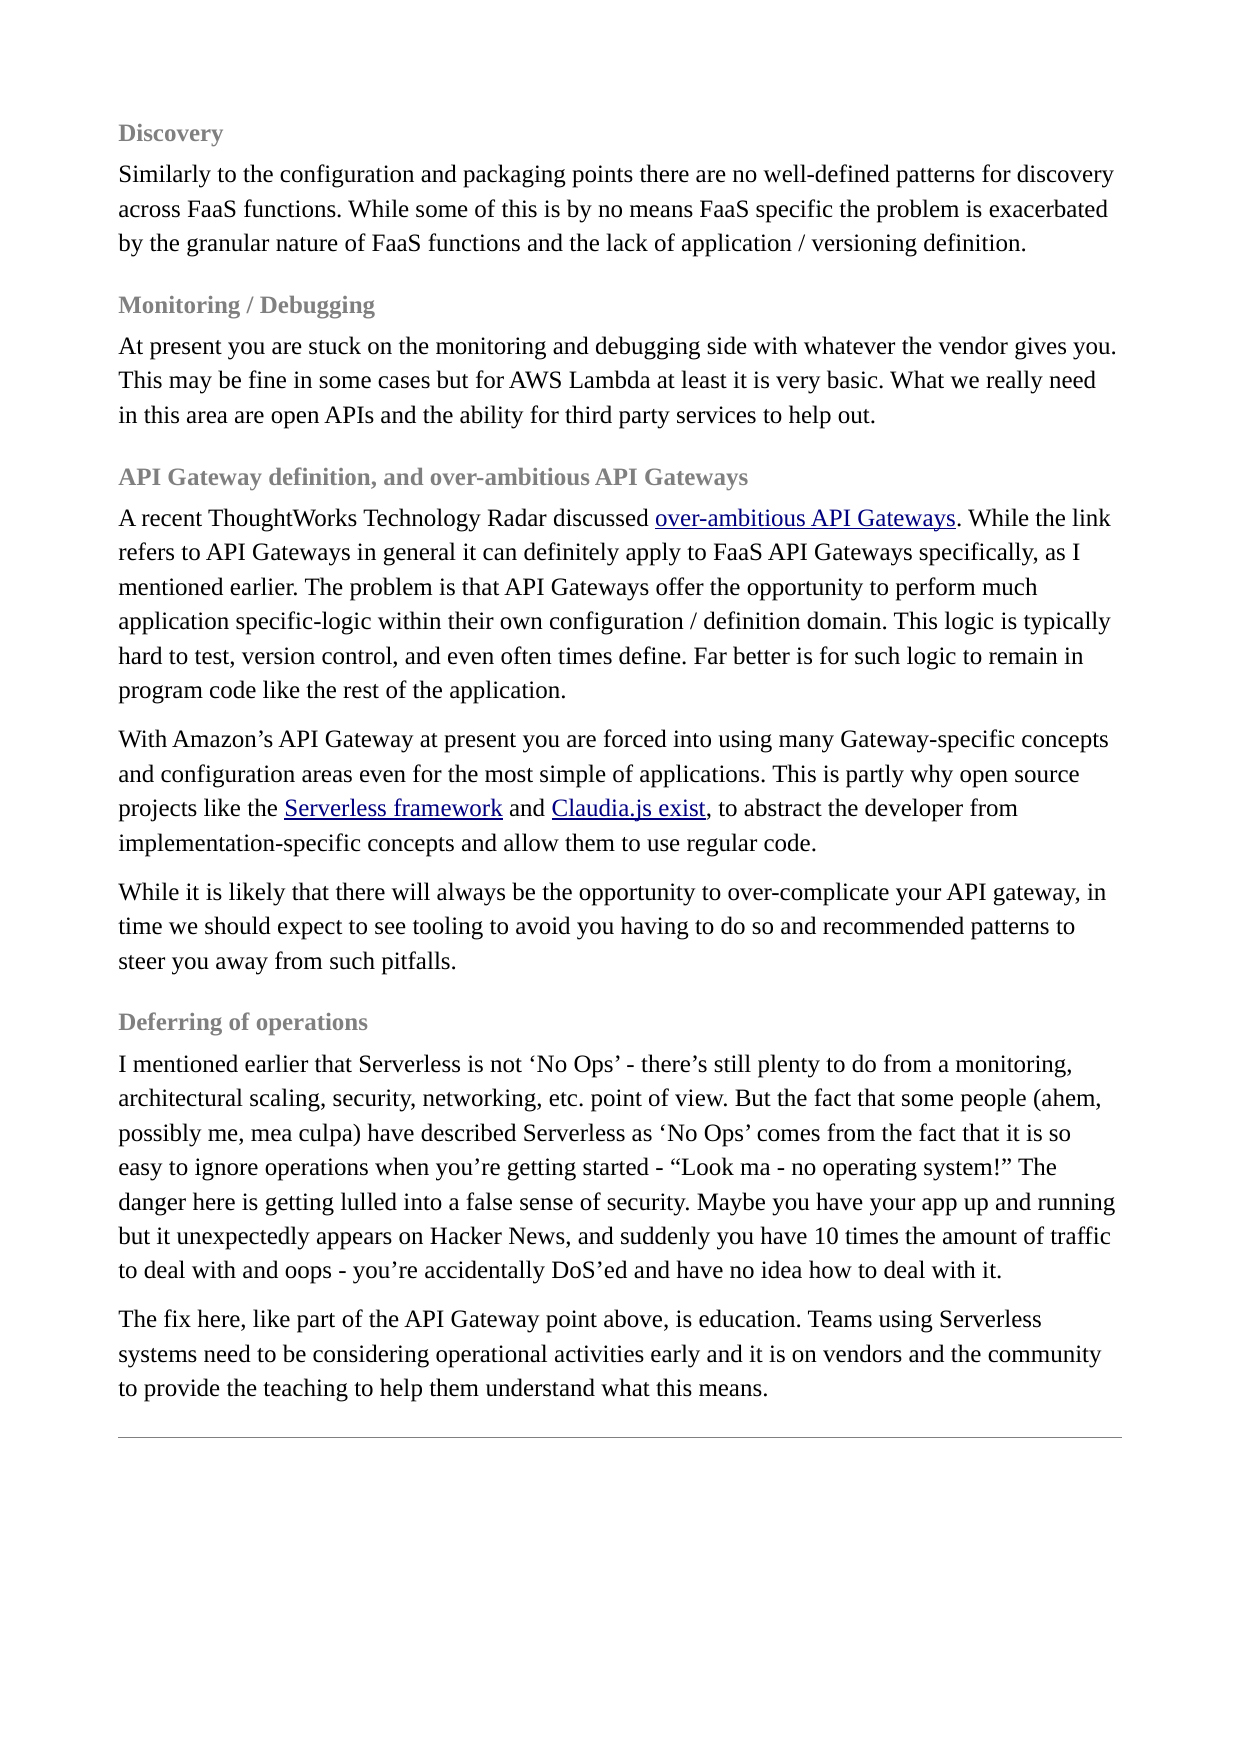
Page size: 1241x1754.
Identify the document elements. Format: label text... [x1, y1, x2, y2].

text A recent ThoughtWorks Technology Radar discussed over-ambitious API Gateways. While the link refers to API Gateways in general it can definitely apply to FaaS API Gateways specifically, as I mentioned earlier. The problem is that API Gateways offer the opportunity to perform much application specific-logic within their own configuration / definition domain. This logic is typically hard to test, version control, and even often times define. Far better is for such logic to remain in program code like the rest of the application. [118, 503, 1122, 704]
subtitle Monitoring / Debugging [118, 290, 1122, 319]
subtitle Deferring of operations [118, 1007, 1122, 1036]
text Similarly to the configuration and packaging points there are no well-defined patterns for discovery across FaaS functions. While some of this is by no means FaaS specific the problem is exacerbated by the granular nature of FaaS functions and the lack of application / versioning definition. [118, 159, 1122, 257]
text I mentioned earlier that Serverless is not ‘No Ops’ - there’s still plenty to do from a monitoring, architectural scaling, security, networking, etc. point of view. But the fact that some people (ahem, possibly me, mea culpa) have described Serverless as ‘No Ops’ comes from the fact that it is so easy to ignore operations when you’re getting started - “Look ma - no operating system!” The danger here is getting lulled into a false sense of security. Maybe you have your app up and running but it unexpectedly appears on Hacker News, and suddenly you have 10 times the amount of traffic to deal with and oops - you’re accidentally DoS’ed and have no idea how to deal with it. [118, 1049, 1122, 1284]
text While it is likely that there will always be the opportunity to over-complicate your API gateway, in time we should expect to see tooling to avoid you having to do so and recommended patterns to steer you away from such pitfalls. [118, 877, 1122, 974]
subtitle API Gateway definition, and over-ambitious API Gateways [118, 462, 1122, 490]
subtitle Discovery [118, 118, 1122, 147]
text The fix here, like part of the API Gateway point above, is education. Teams using Serverless systems need to be considering operational activities early and it is on vendors and the community to provide the teaching to help them understand what this means. [118, 1304, 1122, 1402]
text At present you are stuck on the monitoring and debugging side with whatever the vendor gives you. This may be fine in some cases but for AWS Lambda at least it is very basic. What we really need in this area are open APIs and the ability for third party services to help out. [118, 331, 1122, 429]
text With Amazon’s API Gateway at present you are forced into using many Gateway-specific concepts and configuration areas even for the most simple of applications. This is partly why open source projects like the Serverless framework and Claudia.js exist, to abstract the developer from implementation-specific concepts and allow them to use regular code. [118, 724, 1122, 857]
